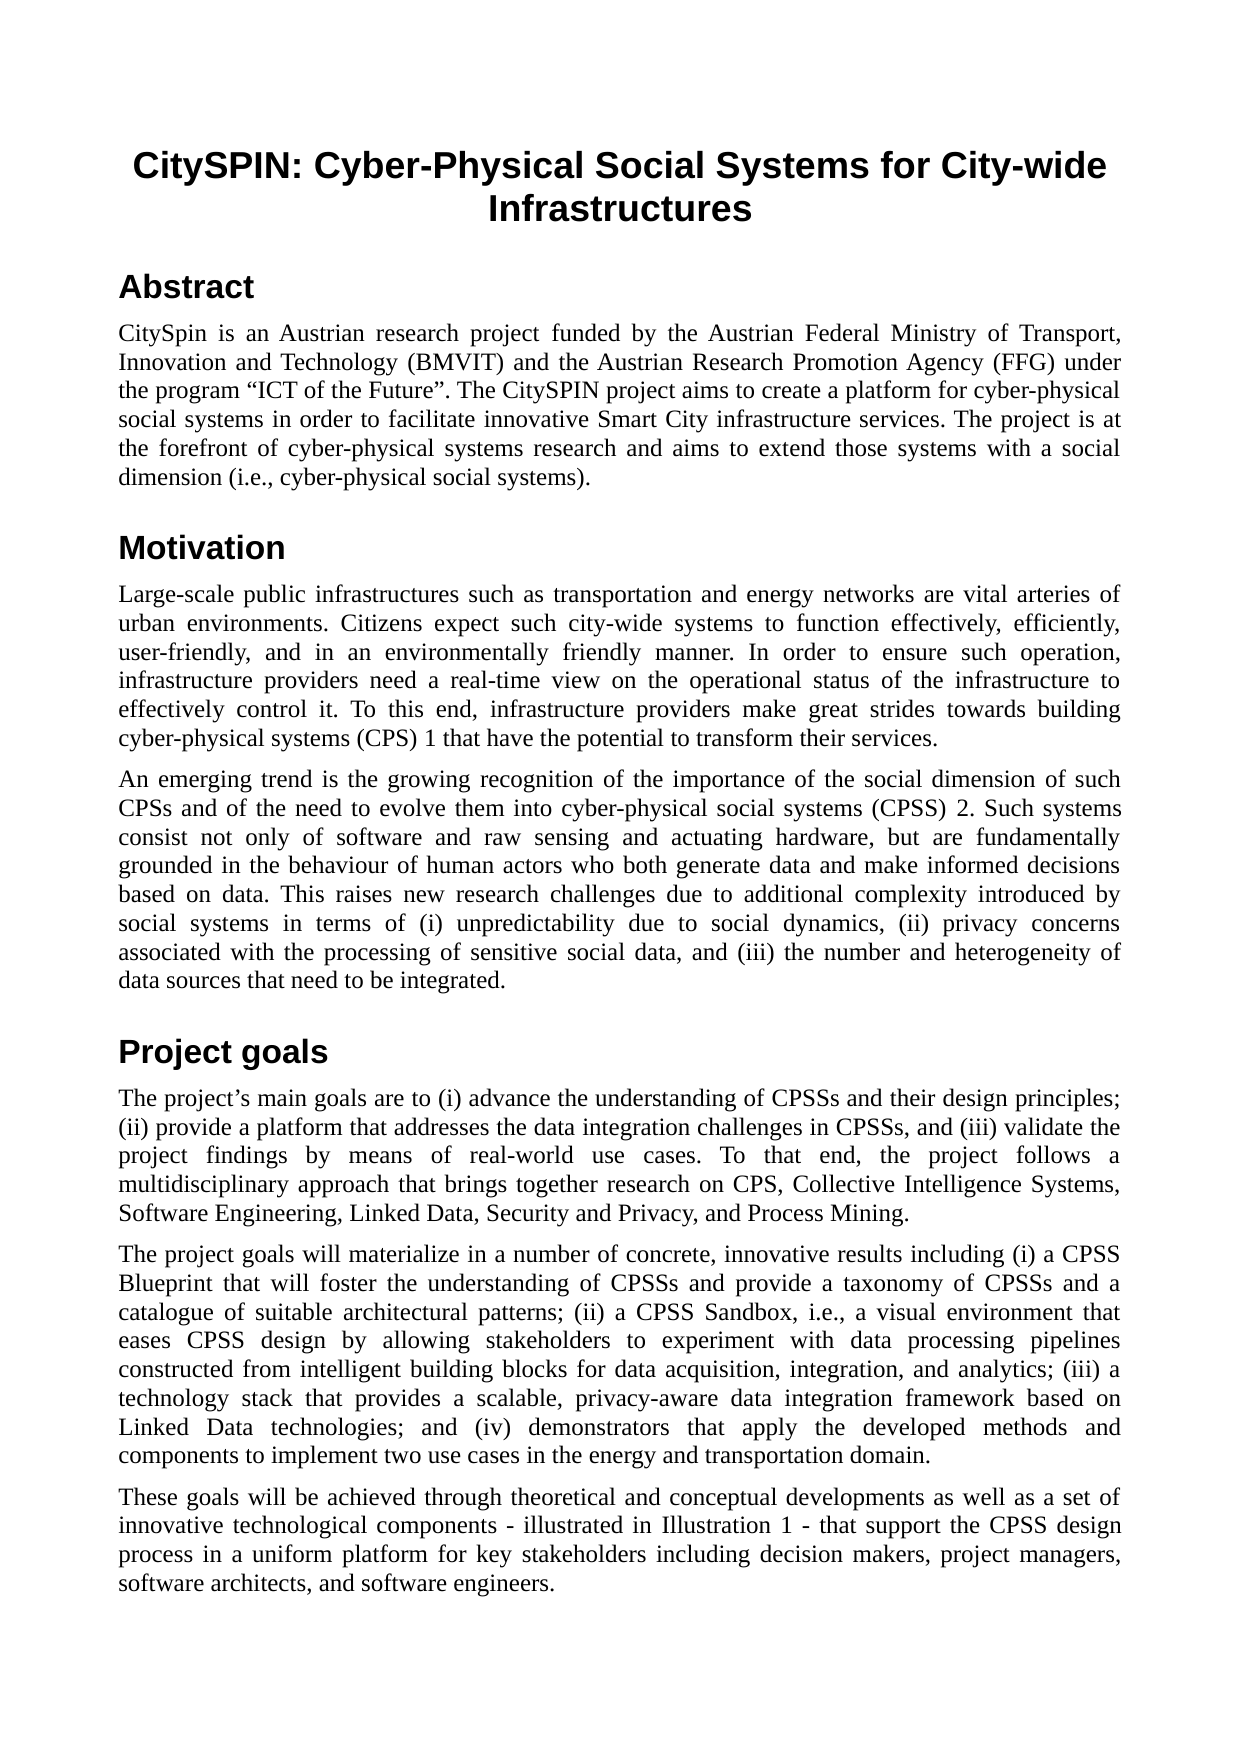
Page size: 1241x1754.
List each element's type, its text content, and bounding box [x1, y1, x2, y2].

text The project goals will materialize in a number of concrete, innovative results including (i) a CPSS Blueprint that will foster the understanding of CPSSs and provide a taxonomy of CPSSs and a catalogue of suitable architectural patterns; (ii) a CPSS Sandbox, i.e., a visual environment that eases CPSS design by allowing stakeholders to experiment with data processing pipelines constructed from intelligent building blocks for data acquisition, integration, and analytics; (iii) a technology stack that provides a scalable, privacy-aware data integration framework based on Linked Data technologies; and (iv) demonstrators that apply the developed methods and components to implement two use cases in the energy and transportation domain. [118, 1239, 1122, 1469]
subtitle Motivation [118, 528, 1122, 567]
subtitle Abstract [118, 267, 1122, 306]
text An emerging trend is the growing recognition of the importance of the social dimension of such CPSs and of the need to evolve them into cyber-physical social systems (CPSS) 2. Such systems consist not only of software and raw sensing and actuating hardware, but are fundamentally grounded in the behaviour of human actors who both generate data and make informed decisions based on data. This raises new research challenges due to additional complexity introduced by social systems in terms of (i) unpredictability due to social dynamics, (ii) privacy concerns associated with the processing of sensitive social data, and (iii) the number and heterogeneity of data sources that need to be integrated. [118, 764, 1122, 994]
text CitySpin is an Austrian research project funded by the Austrian Federal Ministry of Transport, Innovation and Technology (BMVIT) and the Austrian Research Promotion Agency (FFG) under the program “ICT of the Future”. The CitySPIN project aims to create a platform for cyber-physical social systems in order to facilitate innovative Smart City infrastructure services. The project is at the forefront of cyber-physical systems research and aims to extend those systems with a social dimension (i.e., cyber-physical social systems). [118, 318, 1122, 491]
title CitySPIN: Cyber-Physical Social Systems for City-wide Infrastructures [118, 143, 1122, 229]
text These goals will be achieved through theoretical and conceptual developments as well as a set of innovative technological components - illustrated in Illustration 1 - that support the CPSS design process in a uniform platform for key stakeholders including decision makers, project managers, software architects, and software engineers. [118, 1482, 1122, 1597]
subtitle Project goals [118, 1032, 1122, 1070]
text The project’s main goals are to (i) advance the understanding of CPSSs and their design principles; (ii) provide a platform that addresses the data integration challenges in CPSSs, and (iii) validate the project findings by means of real-world use cases. To that end, the project follows a multidisciplinary approach that brings together research on CPS, Collective Intelligence Systems, Software Engineering, Linked Data, Security and Privacy, and Process Mining. [118, 1083, 1122, 1227]
text Large-scale public infrastructures such as transportation and energy networks are vital arteries of urban environments. Citizens expect such city-wide systems to function effectively, efficiently, user-friendly, and in an environmentally friendly manner. In order to ensure such operation, infrastructure providers need a real-time view on the operational status of the infrastructure to effectively control it. To this end, infrastructure providers make great strides towards building cyber-physical systems (CPS) 1 that have the potential to transform their services. [118, 579, 1122, 752]
